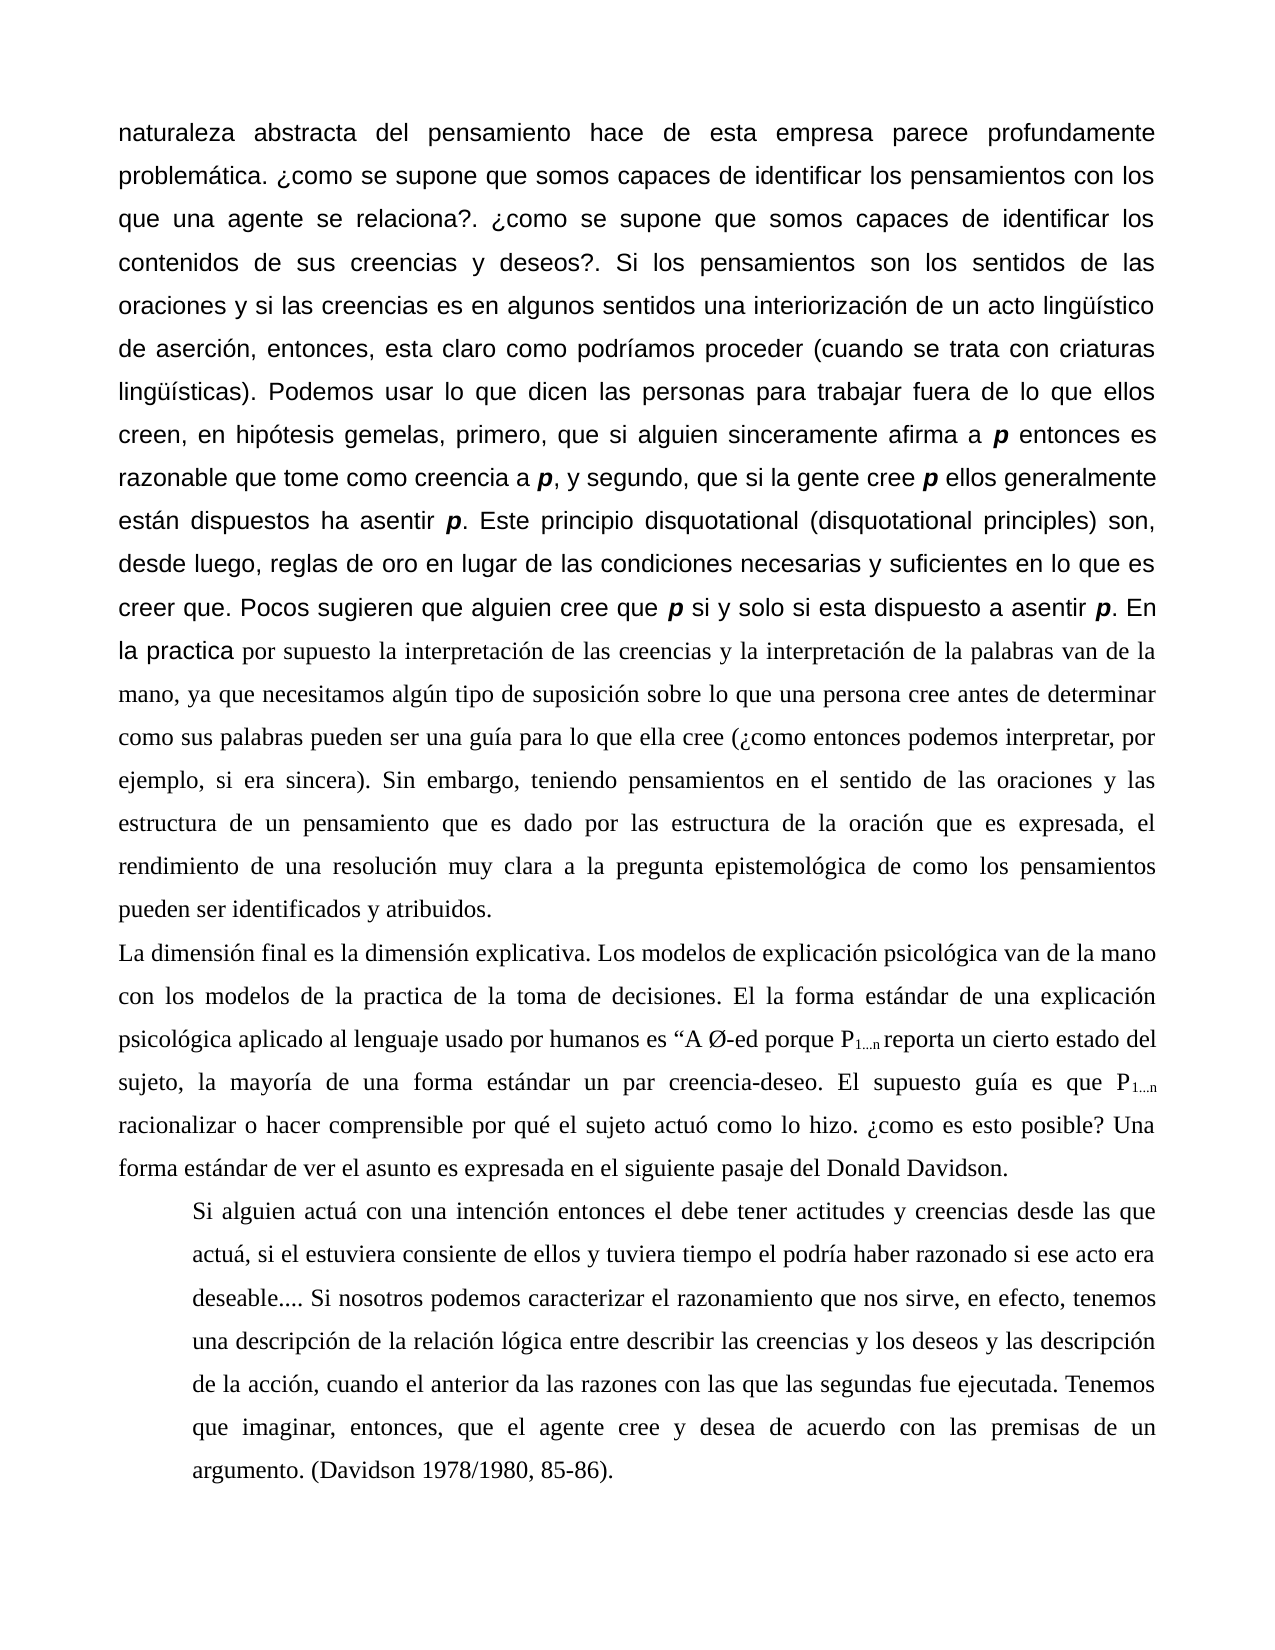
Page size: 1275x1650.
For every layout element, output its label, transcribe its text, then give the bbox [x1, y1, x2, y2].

text La dimensión final es la dimensión explicativa. Los modelos de explicación psicológica van de la mano con los modelos de la practica de la toma de decisiones. El la forma estándar de una explicación psicológica aplicado al lenguaje usado por humanos es “A Ø-ed porque P1...n reporta un cierto estado del sujeto, la mayoría de una forma estándar un par creencia-deseo. El supuesto guía es que P1...n racionalizar o hacer comprensible por qué el sujeto actuó como lo hizo. ¿como es esto posible? Una forma estándar de ver el asunto es expresada en el siguiente pasaje del Donald Davidson. [118, 938, 1157, 1182]
text Si alguien actuá con una intención entonces el debe tener actitudes y creencias desde las que actuá, si el estuviera consiente de ellos y tuviera tiempo el podría haber razonado si ese acto era deseable.... Si nosotros podemos caracterizar el razonamiento que nos sirve, en efecto, tenemos una descripción de la relación lógica entre describir las creencias y los deseos y las descripción de la acción, cuando el anterior da las razones con las que las segundas fue ejecutada. Tenemos que imaginar, entonces, que el agente cree y desea de acuerdo con las premisas de un argumento. (Davidson 1978/1980, 85-86). [192, 1196, 1157, 1484]
text naturaleza abstracta del pensamiento hace de esta empresa parece profundamente problemática. ¿como se supone que somos capaces de identificar los pensamientos con los que una agente se relaciona?. ¿como se supone que somos capaces de identificar los contenidos de sus creencias y deseos?. Si los pensamientos son los sentidos de las oraciones y si las creencias es en algunos sentidos una interiorización de un acto lingüístico de aserción, entonces, esta claro como podríamos proceder (cuando se trata con criaturas lingüísticas). Podemos usar lo que dicen las personas para trabajar fuera de lo que ellos creen, en hipótesis gemelas, primero, que si alguien sinceramente afirma a p entonces es razonable que tome como creencia a p, y segundo, que si la gente cree p ellos generalmente están dispuestos ha asentir p. Este principio disquotational (disquotational principles) son, desde luego, reglas de oro en lugar de las condiciones necesarias y suficientes en lo que es creer que. Pocos sugieren que alguien cree que p si y solo si esta dispuesto a asentir p. En la practica por supuesto la interpretación de las creencias y la interpretación de la palabras van de la mano, ya que necesitamos algún tipo de suposición sobre lo que una persona cree antes de determinar como sus palabras pueden ser una guía para lo que ella cree (¿como entonces podemos interpretar, por ejemplo, si era sincera). Sin embargo, teniendo pensamientos en el sentido de las oraciones y las estructura de un pensamiento que es dado por las estructura de la oración que es expresada, el rendimiento de una resolución muy clara a la pregunta epistemológica de como los pensamientos pueden ser identificados y atribuidos. [118, 118, 1157, 923]
